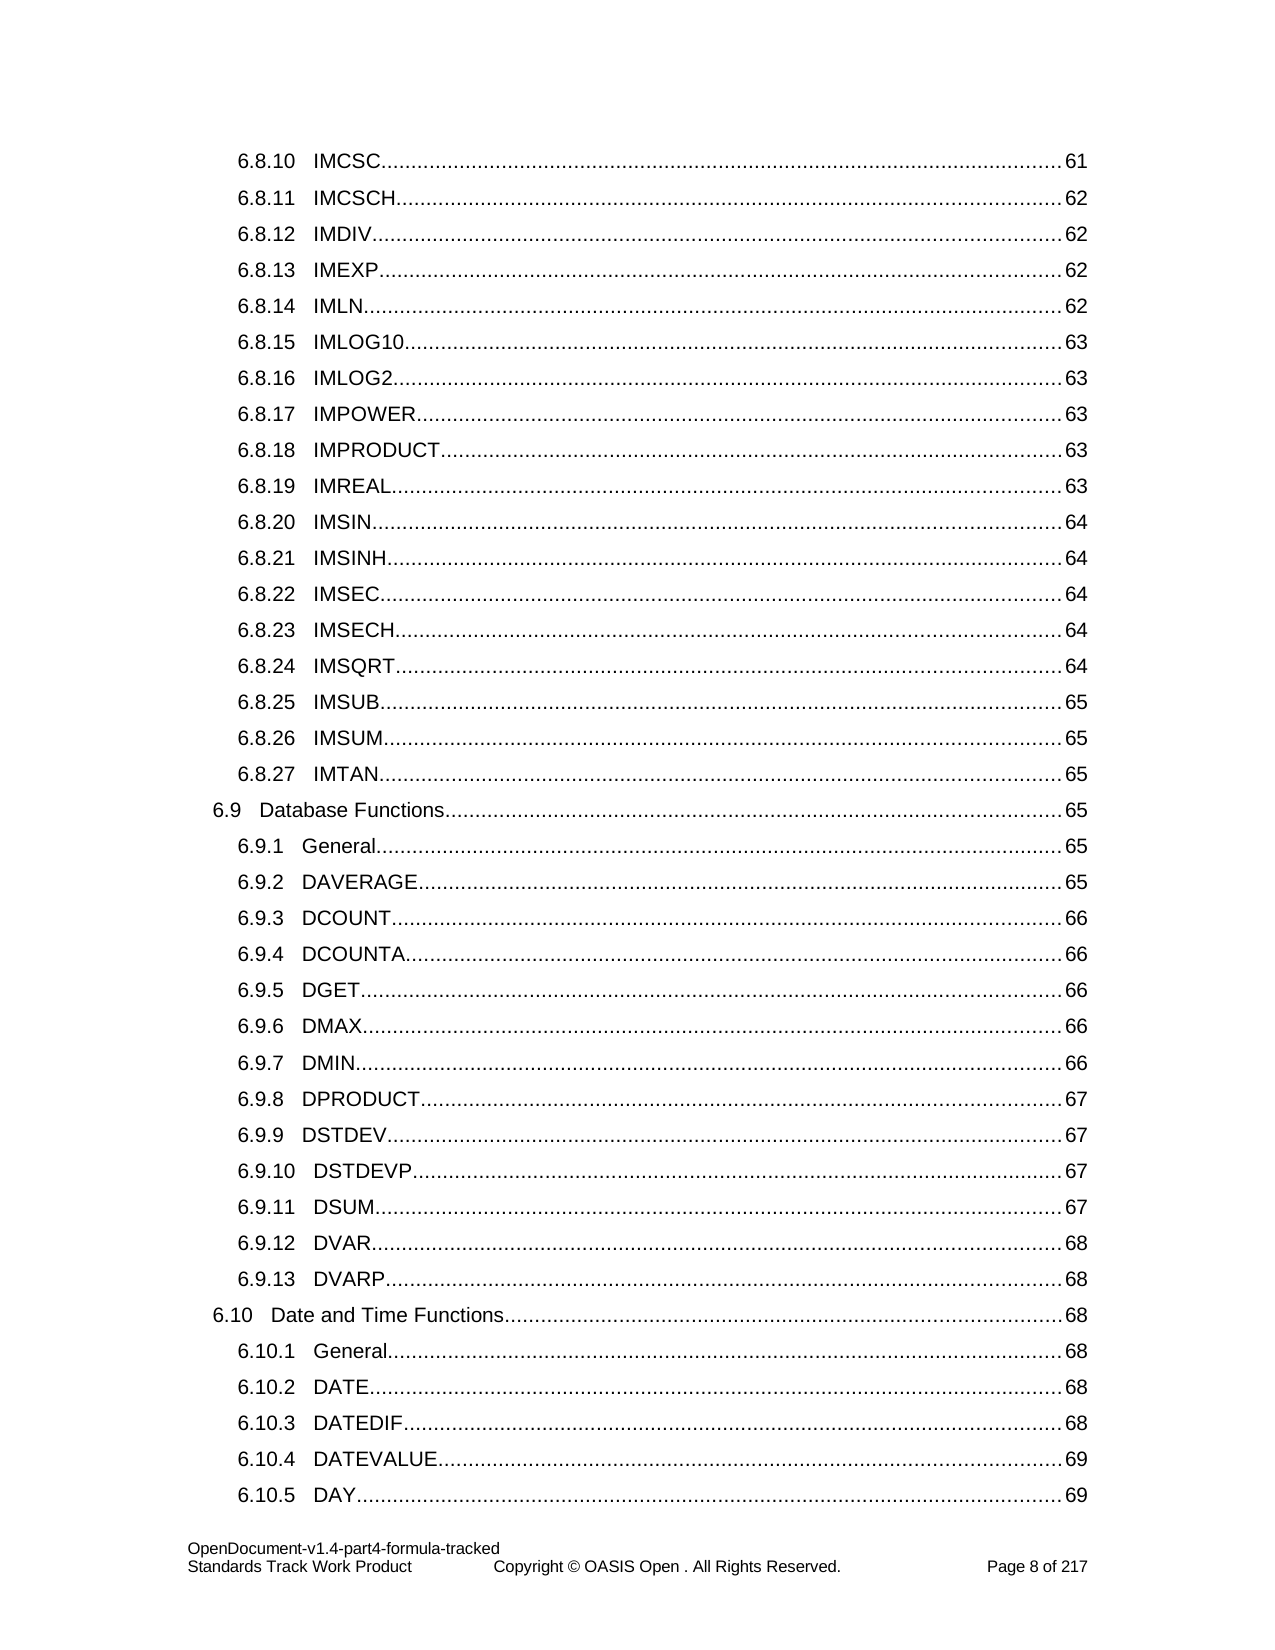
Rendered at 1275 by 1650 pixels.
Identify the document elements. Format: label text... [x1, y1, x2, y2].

text 6.9.12 DVAR 68 [237, 1231, 1088, 1255]
text 6.8.19 IMREAL 63 [237, 474, 1088, 498]
text 6.8.24 IMSQRT 64 [237, 654, 1088, 678]
text 6.8.14 IMLN 62 [237, 294, 1088, 318]
text 6.8.26 IMSUM 65 [237, 727, 1088, 750]
text 6.9.2 DAVERAGE 65 [237, 871, 1088, 894]
text 6.8.18 IMPRODUCT 63 [237, 438, 1088, 462]
text 6.8.21 IMSINH 64 [237, 546, 1088, 570]
text 6.9.11 DSUM 67 [237, 1195, 1088, 1219]
text 6.8.17 IMPOWER 63 [237, 402, 1088, 426]
text 6.10.4 DATEVALUE 69 [237, 1447, 1088, 1471]
text 6.8.16 IMLOG2 63 [237, 366, 1088, 390]
text 6.10 Date and Time Functions 68 [212, 1303, 1088, 1327]
text 6.8.11 IMCSCH 62 [237, 186, 1088, 209]
text 6.8.12 IMDIV 62 [237, 222, 1088, 246]
text 6.9.4 DCOUNTA 66 [237, 943, 1088, 966]
text 6.8.15 IMLOG10 63 [237, 330, 1088, 354]
text 6.10.2 DATE 68 [237, 1375, 1088, 1399]
text 6.9.13 DVARP 68 [237, 1267, 1088, 1291]
text 6.9.6 DMAX 66 [237, 1015, 1088, 1038]
text 6.10.5 DAY 69 [237, 1483, 1088, 1507]
text 6.8.20 IMSIN 64 [237, 510, 1088, 534]
text 6.9.1 General 65 [237, 835, 1088, 858]
text 6.8.22 IMSEC 64 [237, 582, 1088, 606]
text 6.10.1 General 68 [237, 1339, 1088, 1363]
text 6.8.10 IMCSC 61 [237, 150, 1088, 173]
text 6.9.8 DPRODUCT 67 [237, 1087, 1088, 1111]
text 6.9.10 DSTDEVP 67 [237, 1159, 1088, 1183]
text 6.9.5 DGET 66 [237, 979, 1088, 1002]
text 6.9 Database Functions 65 [212, 799, 1088, 822]
text 6.9.7 DMIN 66 [237, 1051, 1088, 1074]
text 6.8.25 IMSUB 65 [237, 691, 1088, 714]
text 6.9.9 DSTDEV 67 [237, 1123, 1088, 1147]
text 6.8.23 IMSECH 64 [237, 618, 1088, 642]
text 6.10.3 DATEDIF 68 [237, 1411, 1088, 1435]
text 6.9.3 DCOUNT 66 [237, 907, 1088, 930]
text 6.8.13 IMEXP 62 [237, 258, 1088, 282]
text 6.8.27 IMTAN 65 [237, 763, 1088, 786]
